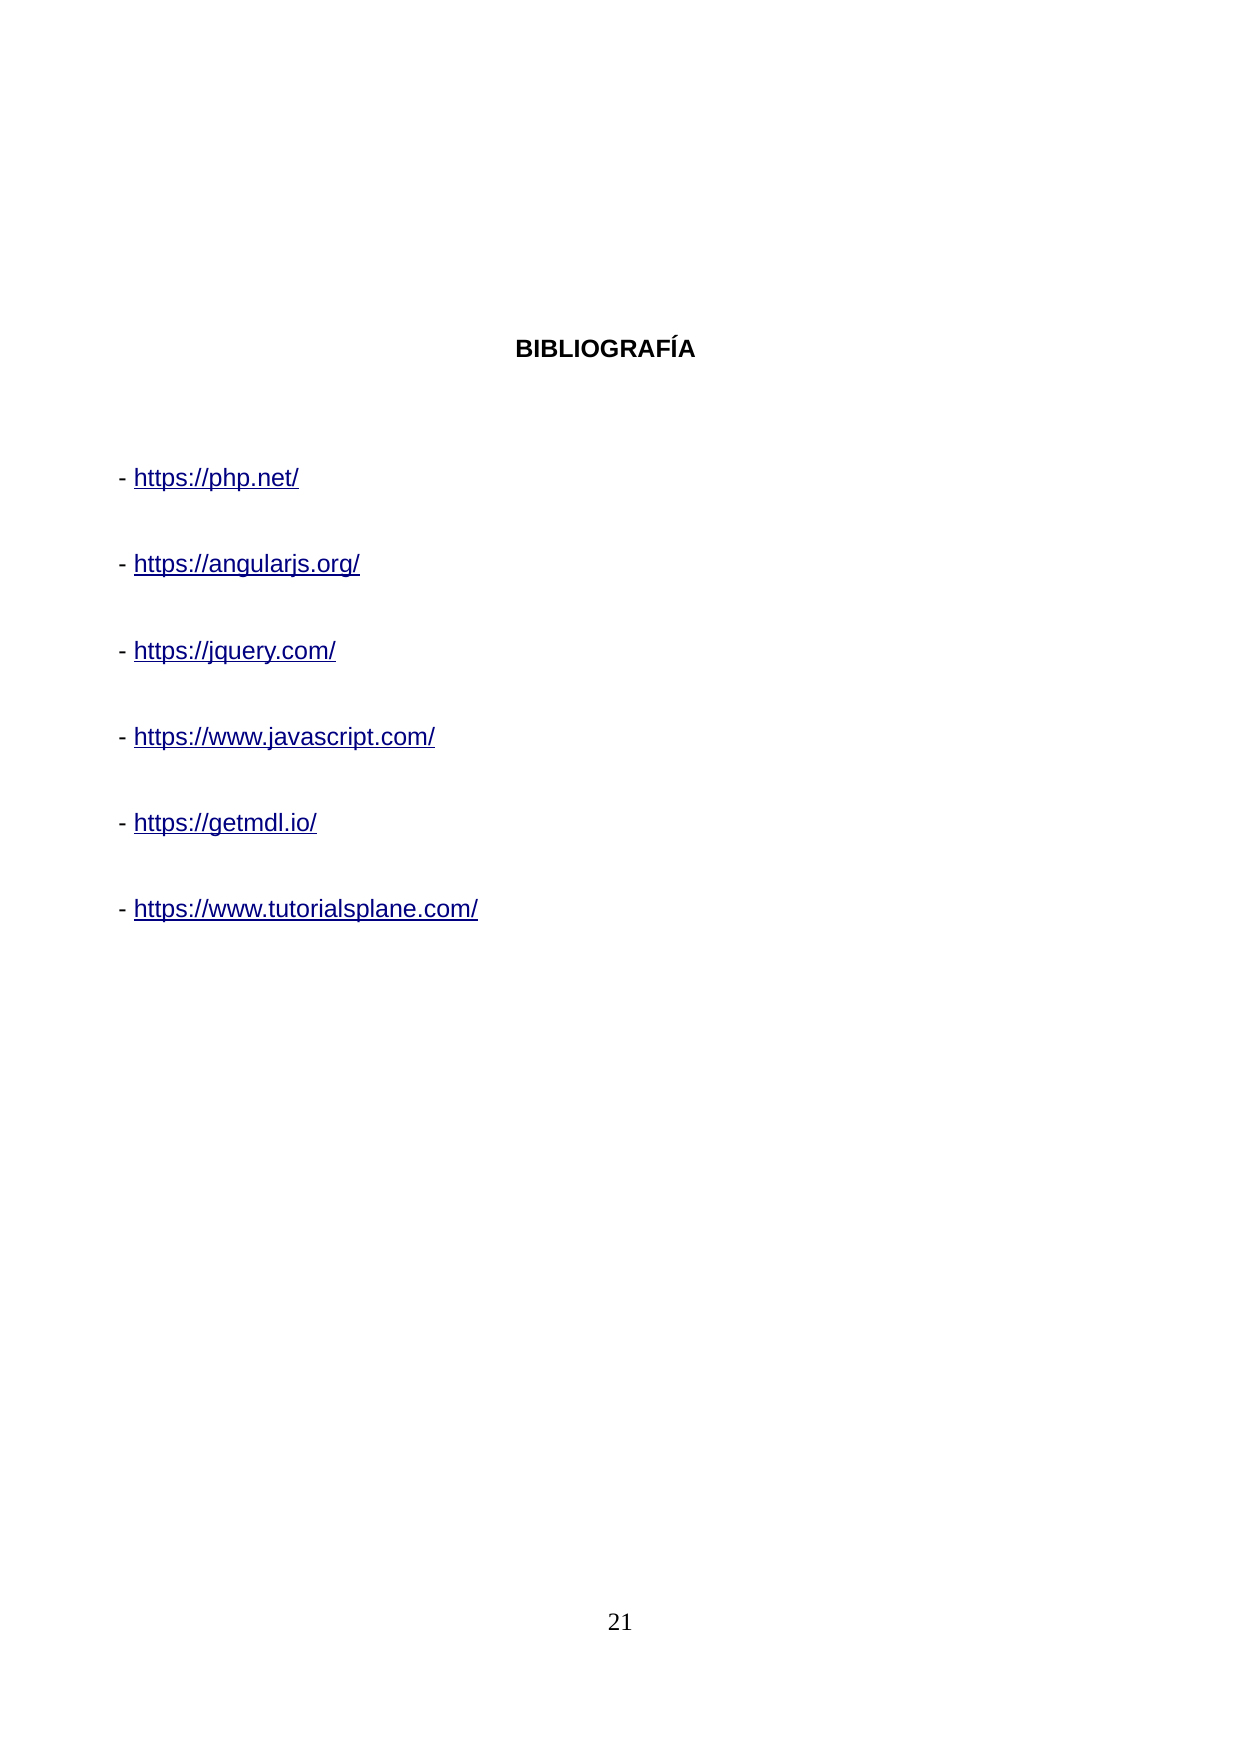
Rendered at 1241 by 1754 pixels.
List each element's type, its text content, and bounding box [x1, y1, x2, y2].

text - https://php.net/ [118, 463, 1093, 492]
text - https://jquery.com/ [118, 636, 1093, 664]
text - https://getmdl.io/ [118, 808, 1093, 837]
text - https://www.tutorialsplane.com/ [118, 894, 1093, 923]
text - https://www.javascript.com/ [118, 722, 1093, 751]
text - https://angularjs.org/ [118, 549, 1093, 578]
text BIBLIOGRAFÍA [118, 334, 1093, 362]
